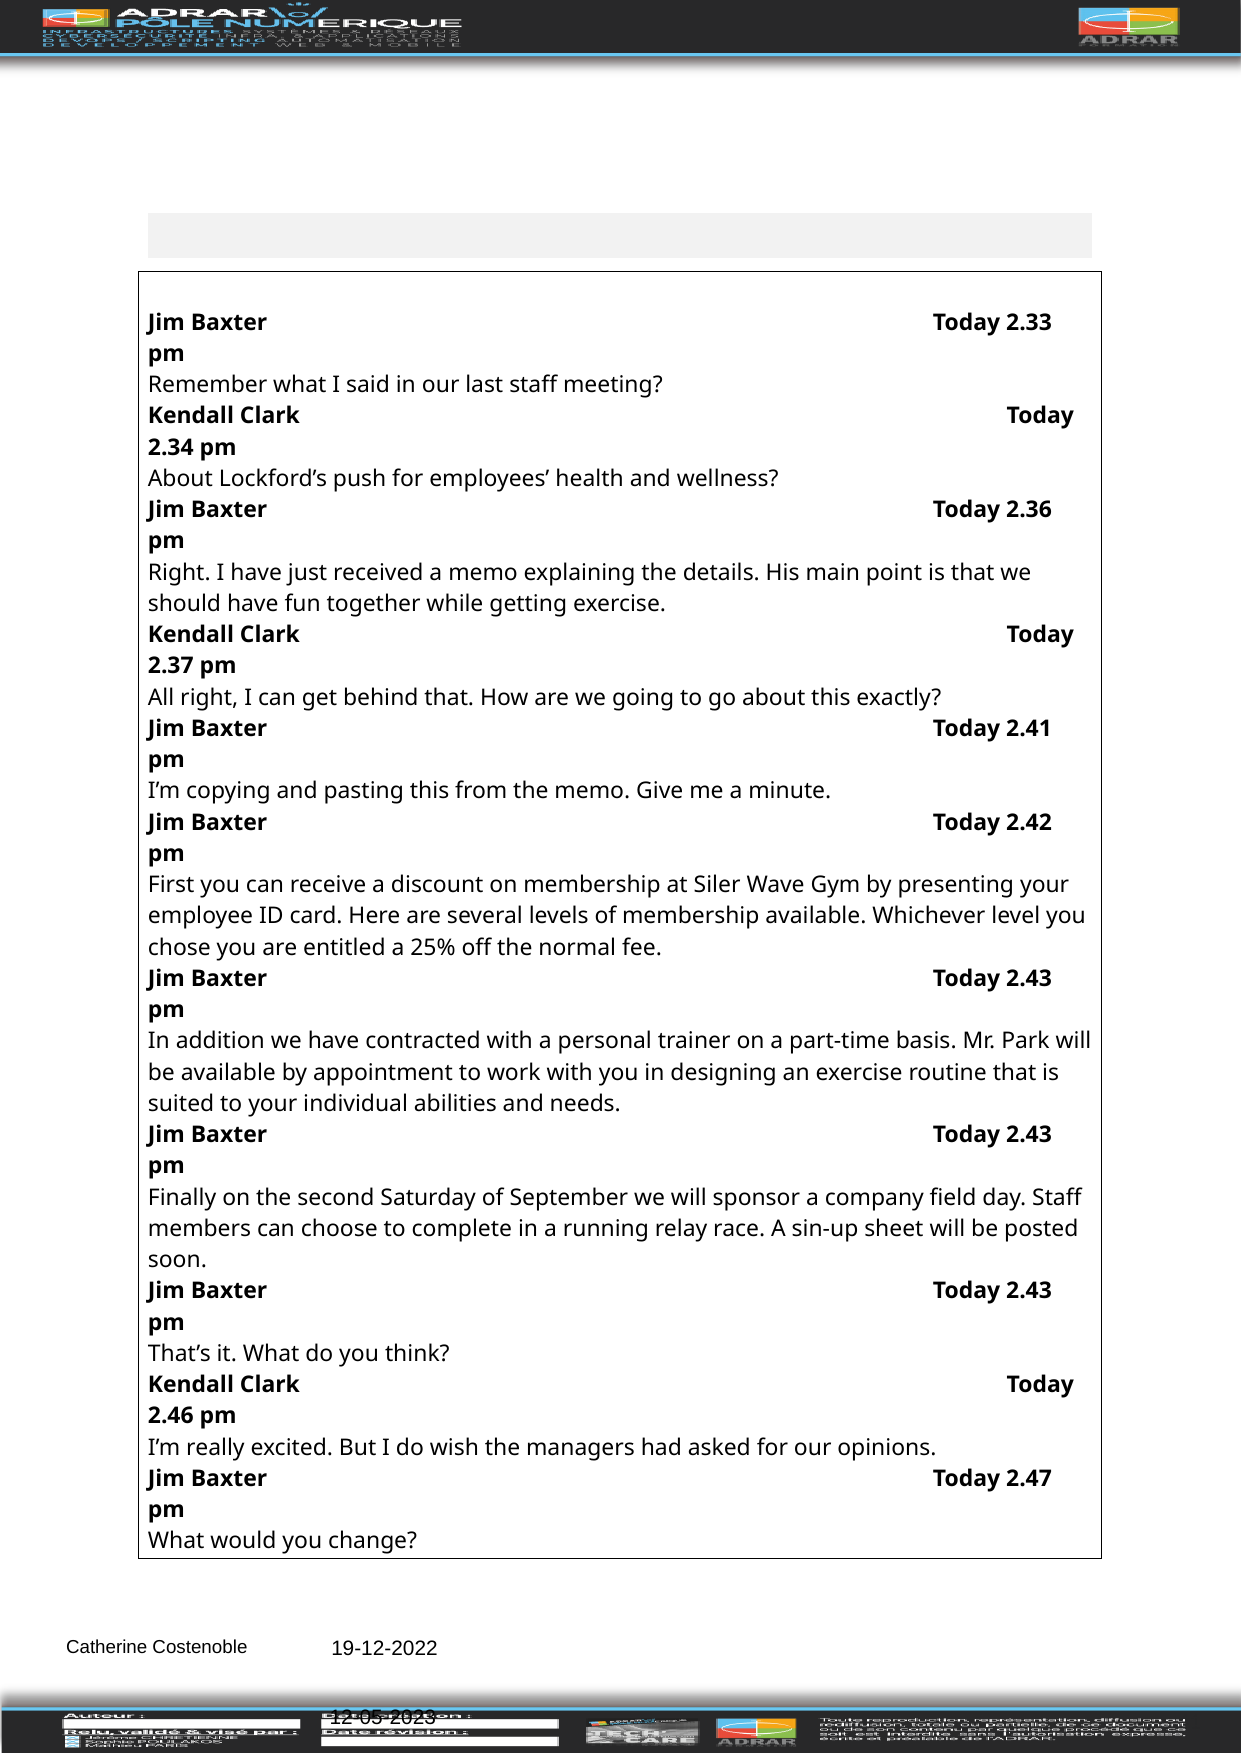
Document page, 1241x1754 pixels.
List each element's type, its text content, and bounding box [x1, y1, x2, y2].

text What would you change? [139, 1521, 1101, 1558]
text Right. I have just received a memo explaining the details. His main point is that we should have fun together while getting exercise. [148, 556, 1092, 618]
picture [1, 1742, 1241, 1753]
text Jim Baxter Today 2.47 pm [148, 1462, 1092, 1521]
text That’s it. What do you think? [148, 1337, 1092, 1368]
text Remember what I said in our last staff meeting? [148, 368, 1092, 399]
text Jim Baxter Today 2.41 pm [148, 712, 1092, 774]
picture [0, 0, 1241, 10]
text Jim Baxter Today 2.43 pm [148, 1274, 1092, 1337]
text Jim Baxter Today 2.33 pm [148, 306, 1092, 368]
text Jim Baxter Today 2.42 pm [148, 806, 1092, 868]
text Finally on the second Saturday of September we will sponsor a company field day. Staff members can choose to complete in a running relay race. A sin-up sheet will be posted soon. [148, 1181, 1092, 1274]
text Jim Baxter Today 2.36 pm [148, 493, 1092, 556]
text Kendall Clark Today 2.46 pm [148, 1368, 1092, 1431]
text Kendall Clark Today 2.37 pm [148, 618, 1092, 681]
text All right, I can get behind that. How are we going to go about this exactly? [148, 681, 1092, 712]
text Jim Baxter Today 2.43 pm [148, 1118, 1092, 1181]
text I’m copying and pasting this from the memo. Give me a minute. [148, 774, 1092, 806]
text Kendall Clark Today 2.34 pm [148, 399, 1092, 462]
text Jim Baxter Today 2.43 pm [148, 962, 1092, 1024]
text First you can receive a discount on membership at Siler Wave Gym by presenting your employee ID card. Here are several levels of membership available. Whichever level you chose you are entitled a 25% off the normal fee. [148, 868, 1092, 962]
text In addition we have contracted with a personal trainer on a part-time basis. Mr. Park will be available by appointment to work with you in designing an exercise routine that is suited to your individual abilities and needs. [148, 1024, 1092, 1118]
text About Lockford’s push for employees’ health and wellness? [148, 462, 1092, 493]
text I’m really excited. But I do wish the managers had asked for our opinions. [148, 1431, 1092, 1462]
